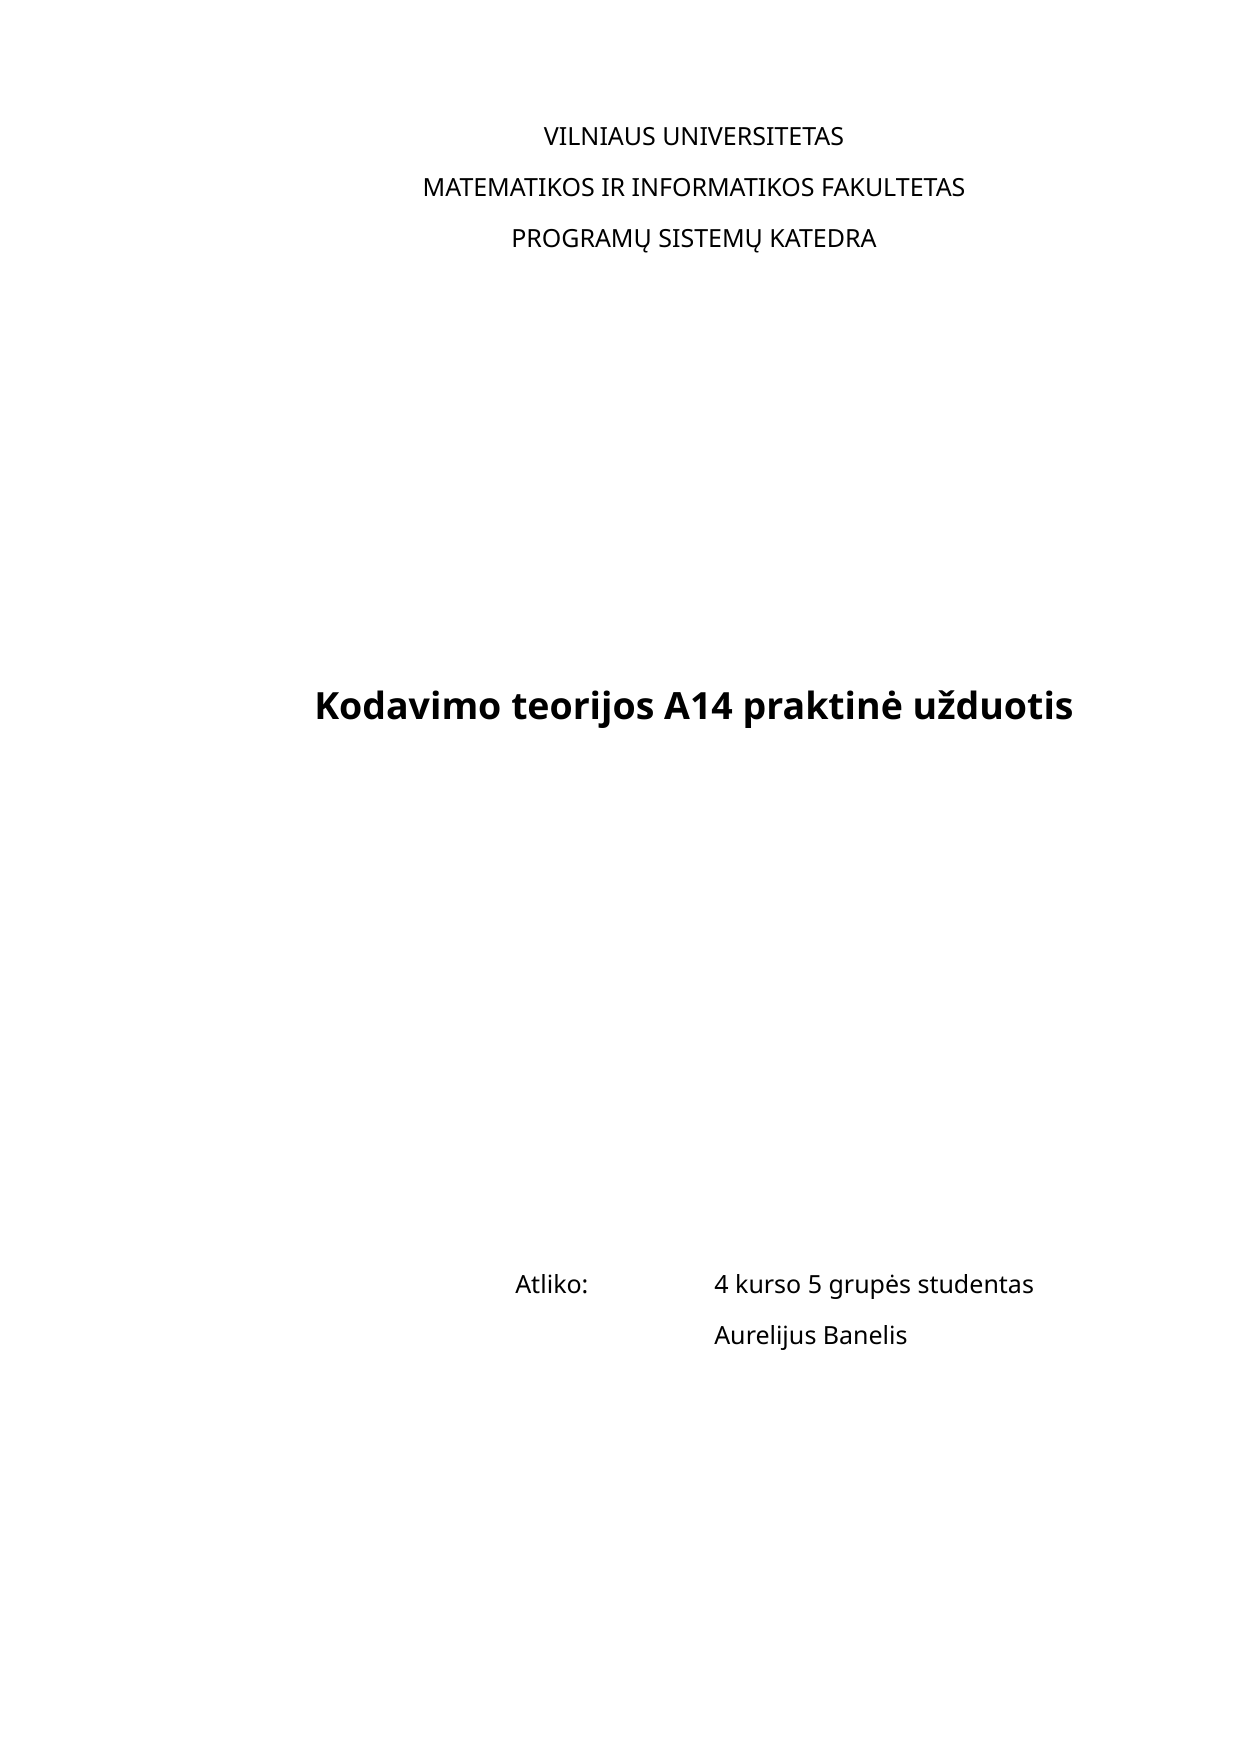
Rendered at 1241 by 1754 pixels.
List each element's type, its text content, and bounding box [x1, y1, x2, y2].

text Aurelijus Banelis [177, 1318, 1152, 1352]
text Atliko: 4 kurso 5 grupės studentas [177, 1267, 1152, 1301]
text MATEMATIKOS IR INFORMATIKOS FAKULTETAS [177, 169, 1152, 203]
text VILNIAUS UNIVERSITETAS [177, 118, 1152, 152]
text PROGRAMŲ SISTEMŲ KATEDRA [177, 220, 1152, 254]
text Kodavimo teorijos A14 praktinė užduotis [177, 679, 1152, 731]
